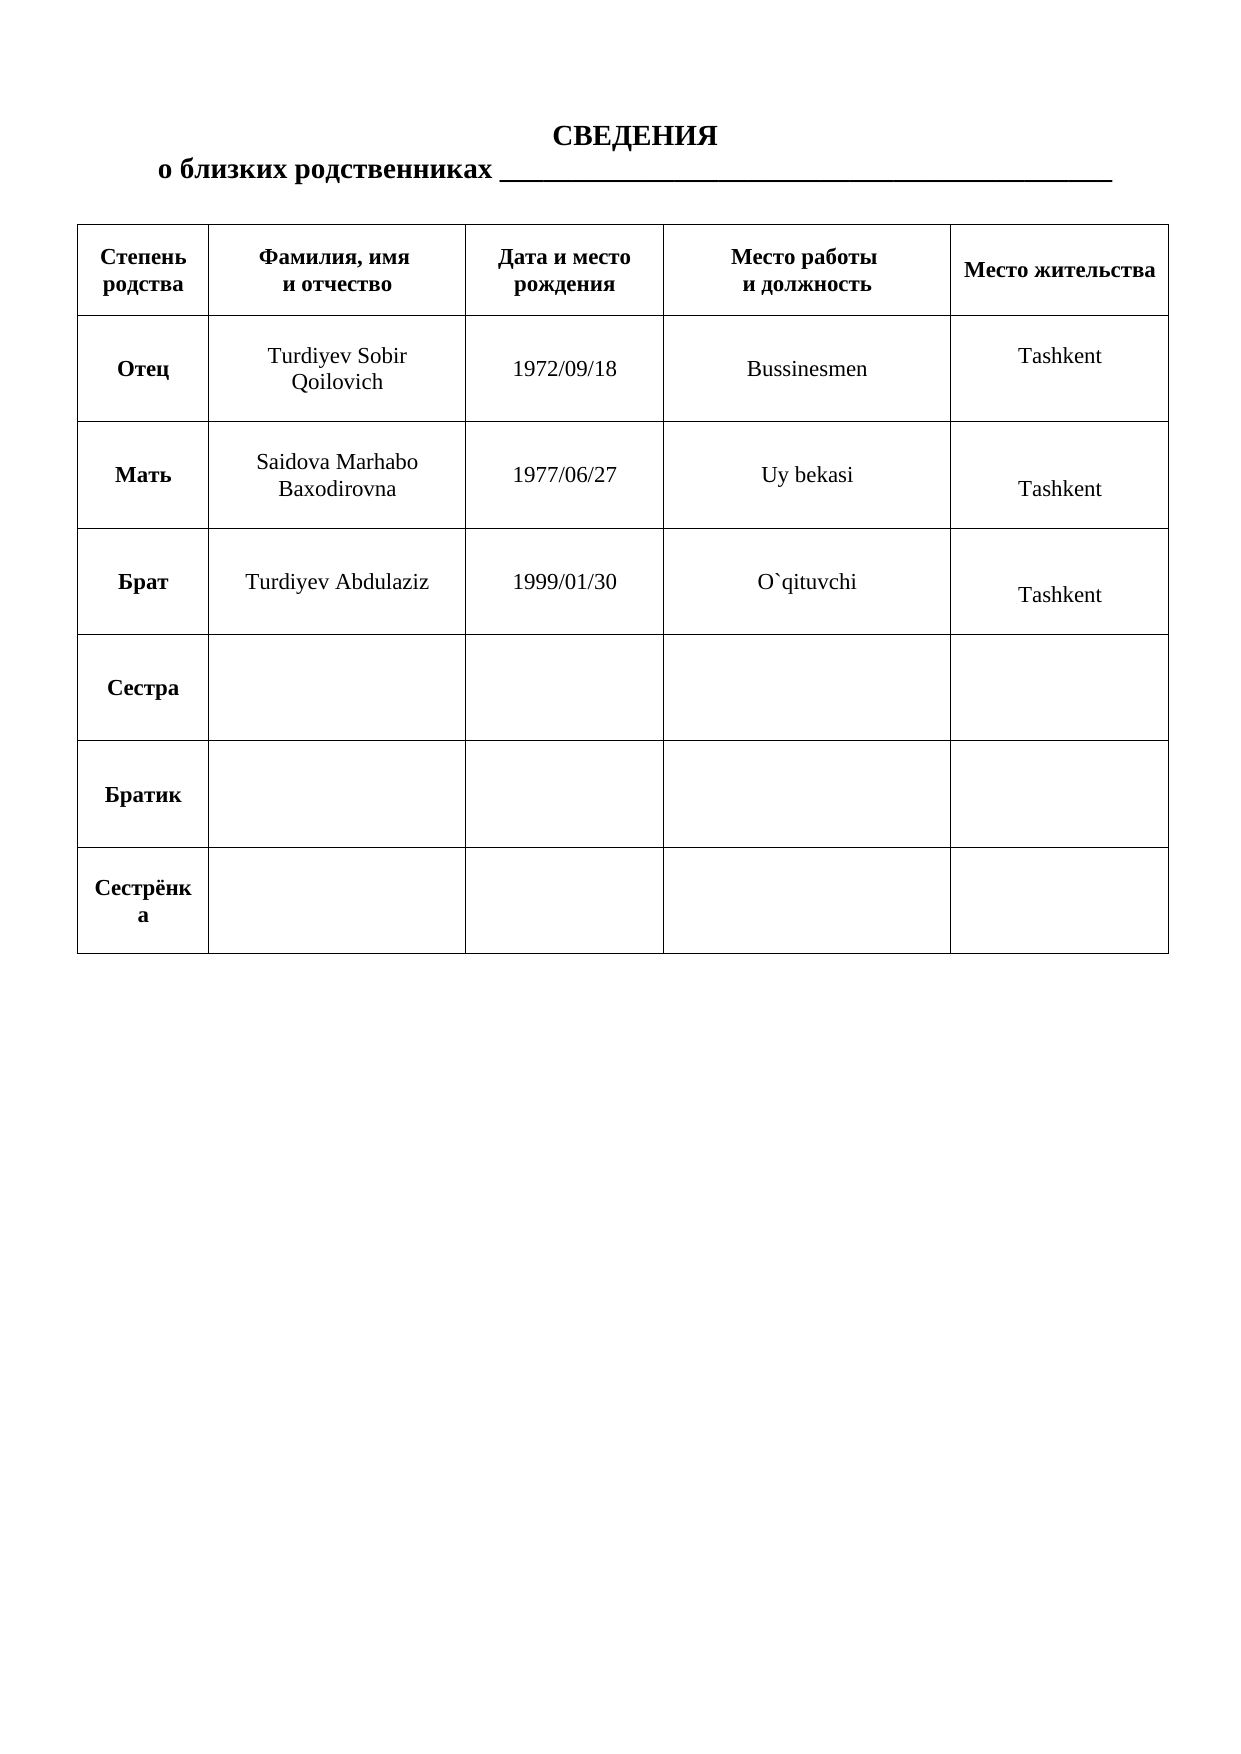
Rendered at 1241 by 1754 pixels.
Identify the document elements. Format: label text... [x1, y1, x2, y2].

table_cell [466, 741, 663, 847]
table_header Фамилия, имя и отчество [209, 225, 465, 314]
table_cell Братик [78, 741, 208, 847]
table_cell Мать [78, 422, 208, 527]
table_cell [664, 741, 950, 847]
table_cell 1972/09/18 [466, 316, 663, 421]
table_cell Uy bekasi [664, 422, 950, 527]
table_cell Сестра [78, 635, 208, 740]
table_header Степень родства [78, 225, 208, 314]
subtitle СВЕДЕНИЯ [89, 118, 1181, 152]
table_cell 1977/06/27 [466, 422, 663, 527]
table_cell [209, 848, 465, 953]
table_cell [209, 741, 465, 847]
table_cell Turdiyev Abdulaziz [209, 529, 465, 634]
table_cell Tashkent [951, 422, 1168, 527]
table_cell [951, 635, 1168, 740]
table_cell [664, 635, 950, 740]
table_cell [466, 635, 663, 740]
table_header Место работы и должность [664, 225, 950, 314]
table_cell Turdiyev Sobir Qoilovich [209, 316, 465, 421]
table_cell Отец [78, 316, 208, 421]
table_cell Сестрёнка [78, 848, 208, 953]
table_cell Tashkent [951, 316, 1168, 421]
table_cell [209, 635, 465, 740]
table_cell [951, 848, 1168, 953]
table_cell Tashkent [951, 529, 1168, 634]
table_cell 1999/01/30 [466, 529, 663, 634]
table_header Дата и место рождения [466, 225, 663, 314]
subtitle о близких родственниках __________________________________________ [89, 152, 1181, 185]
table_cell Saidova Marhabo Baxodirovna [209, 422, 465, 527]
table_cell [664, 848, 950, 953]
table_cell [951, 741, 1168, 847]
table_cell O`qituvchi [664, 529, 950, 634]
table_header Место жительства [951, 225, 1168, 314]
table_cell Брат [78, 529, 208, 634]
table_cell Bussinesmen [664, 316, 950, 421]
table_cell [466, 848, 663, 953]
